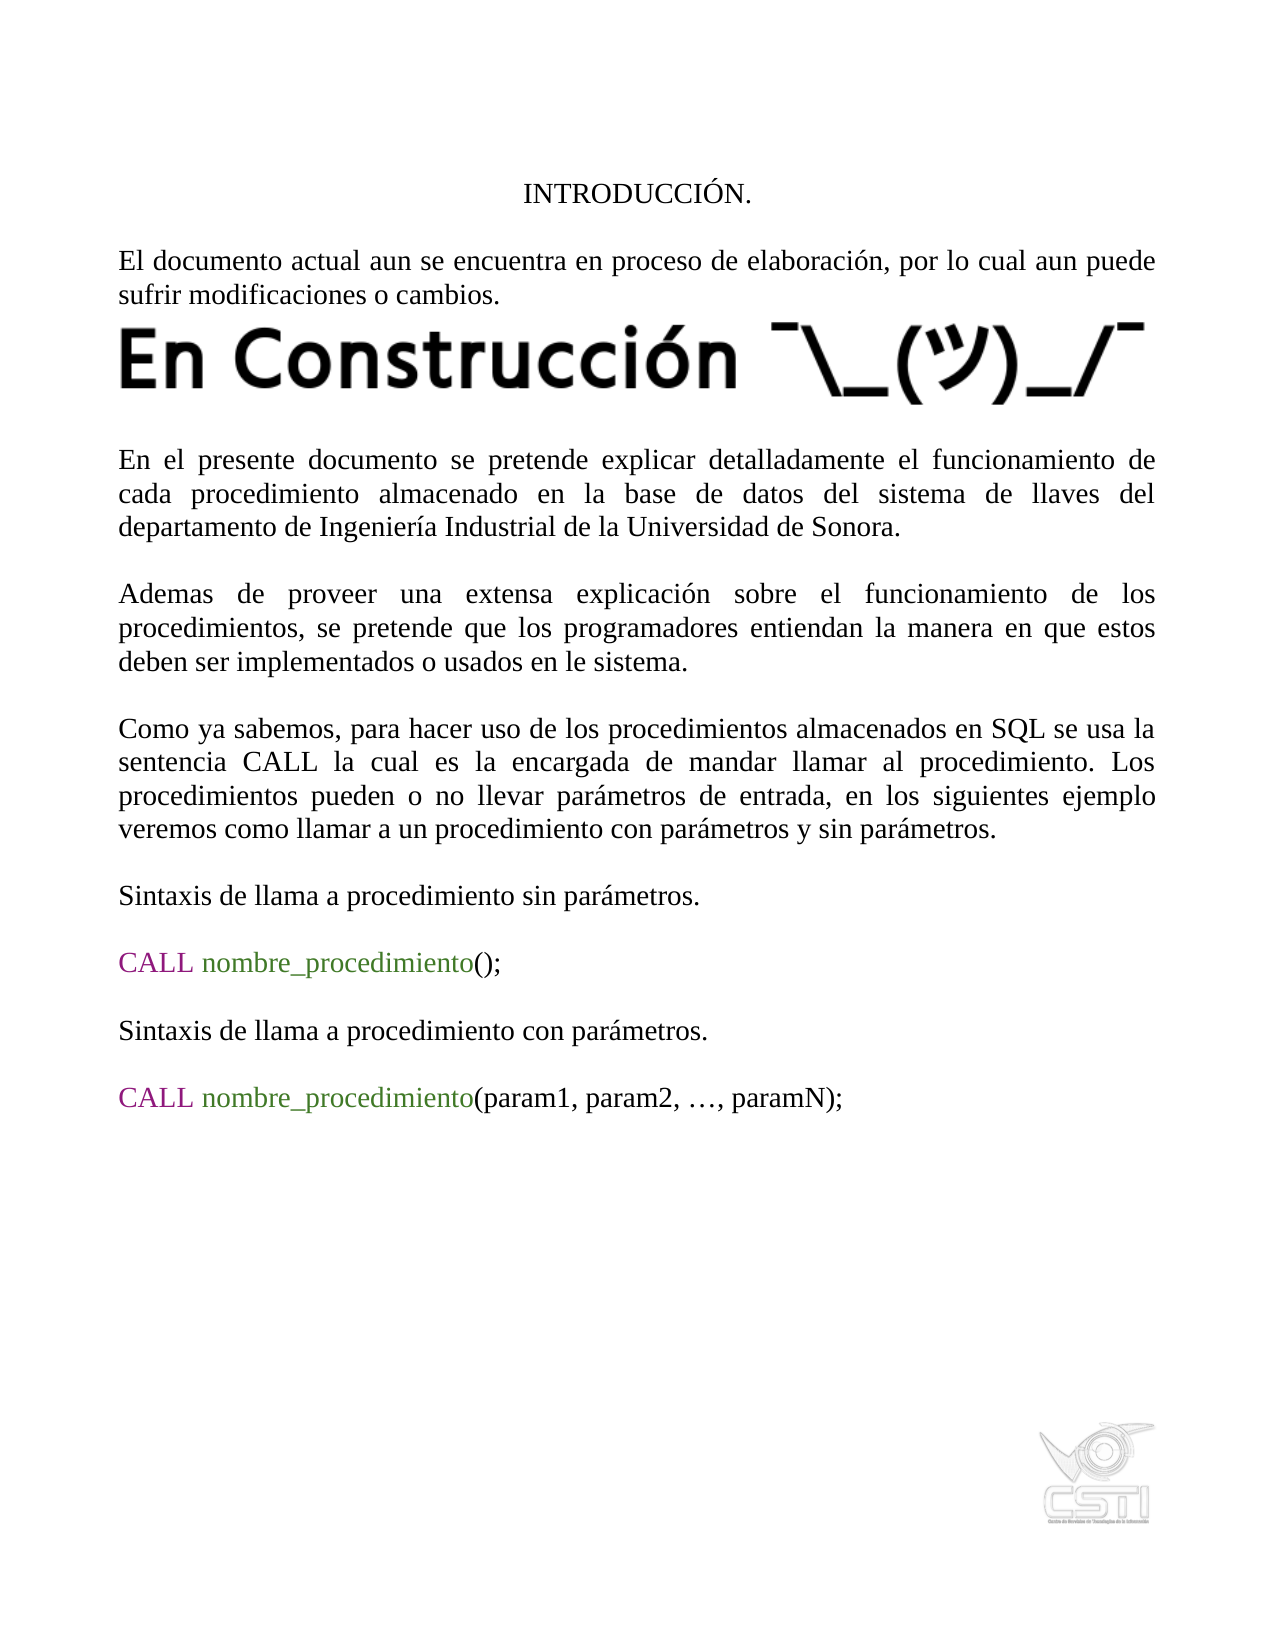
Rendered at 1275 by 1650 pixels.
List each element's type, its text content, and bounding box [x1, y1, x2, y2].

text En el presente documento se pretende explicar detalladamente el funcionamiento de cada procedimiento almacenado en la base de datos del sistema de llaves del departamento de Ingeniería Industrial de la Universidad de Sonora. [118, 442, 1157, 543]
text Como ya sabemos, para hacer uso de los procedimientos almacenados en SQL se usa la sentencia CALL la cual es la encargada de mandar llamar al procedimiento. Los procedimientos pueden o no llevar parámetros de entrada, en los siguientes ejemplo veremos como llamar a un procedimiento con parámetros y sin parámetros. [118, 711, 1157, 845]
text CALL nombre_procedimiento(); [118, 946, 1157, 979]
text INTRODUCCIÓN. [118, 176, 1157, 210]
text Sintaxis de llama a procedimiento sin parámetros. [118, 878, 1157, 912]
text Ademas de proveer una extensa explicación sobre el funcionamiento de los procedimientos, se pretende que los programadores entiendan la manera en que estos deben ser implementados o usados en le sistema. [118, 577, 1157, 677]
text Sintaxis de llama a procedimiento con parámetros. [118, 1013, 1157, 1046]
text CALL nombre_procedimiento(param1, param2, …, paramN); [118, 1080, 1157, 1113]
picture [118, 310, 1157, 409]
text El documento actual aun se encuentra en proceso de elaboración, por lo cual aun puede sufrir modificaciones o cambios. [118, 243, 1157, 310]
